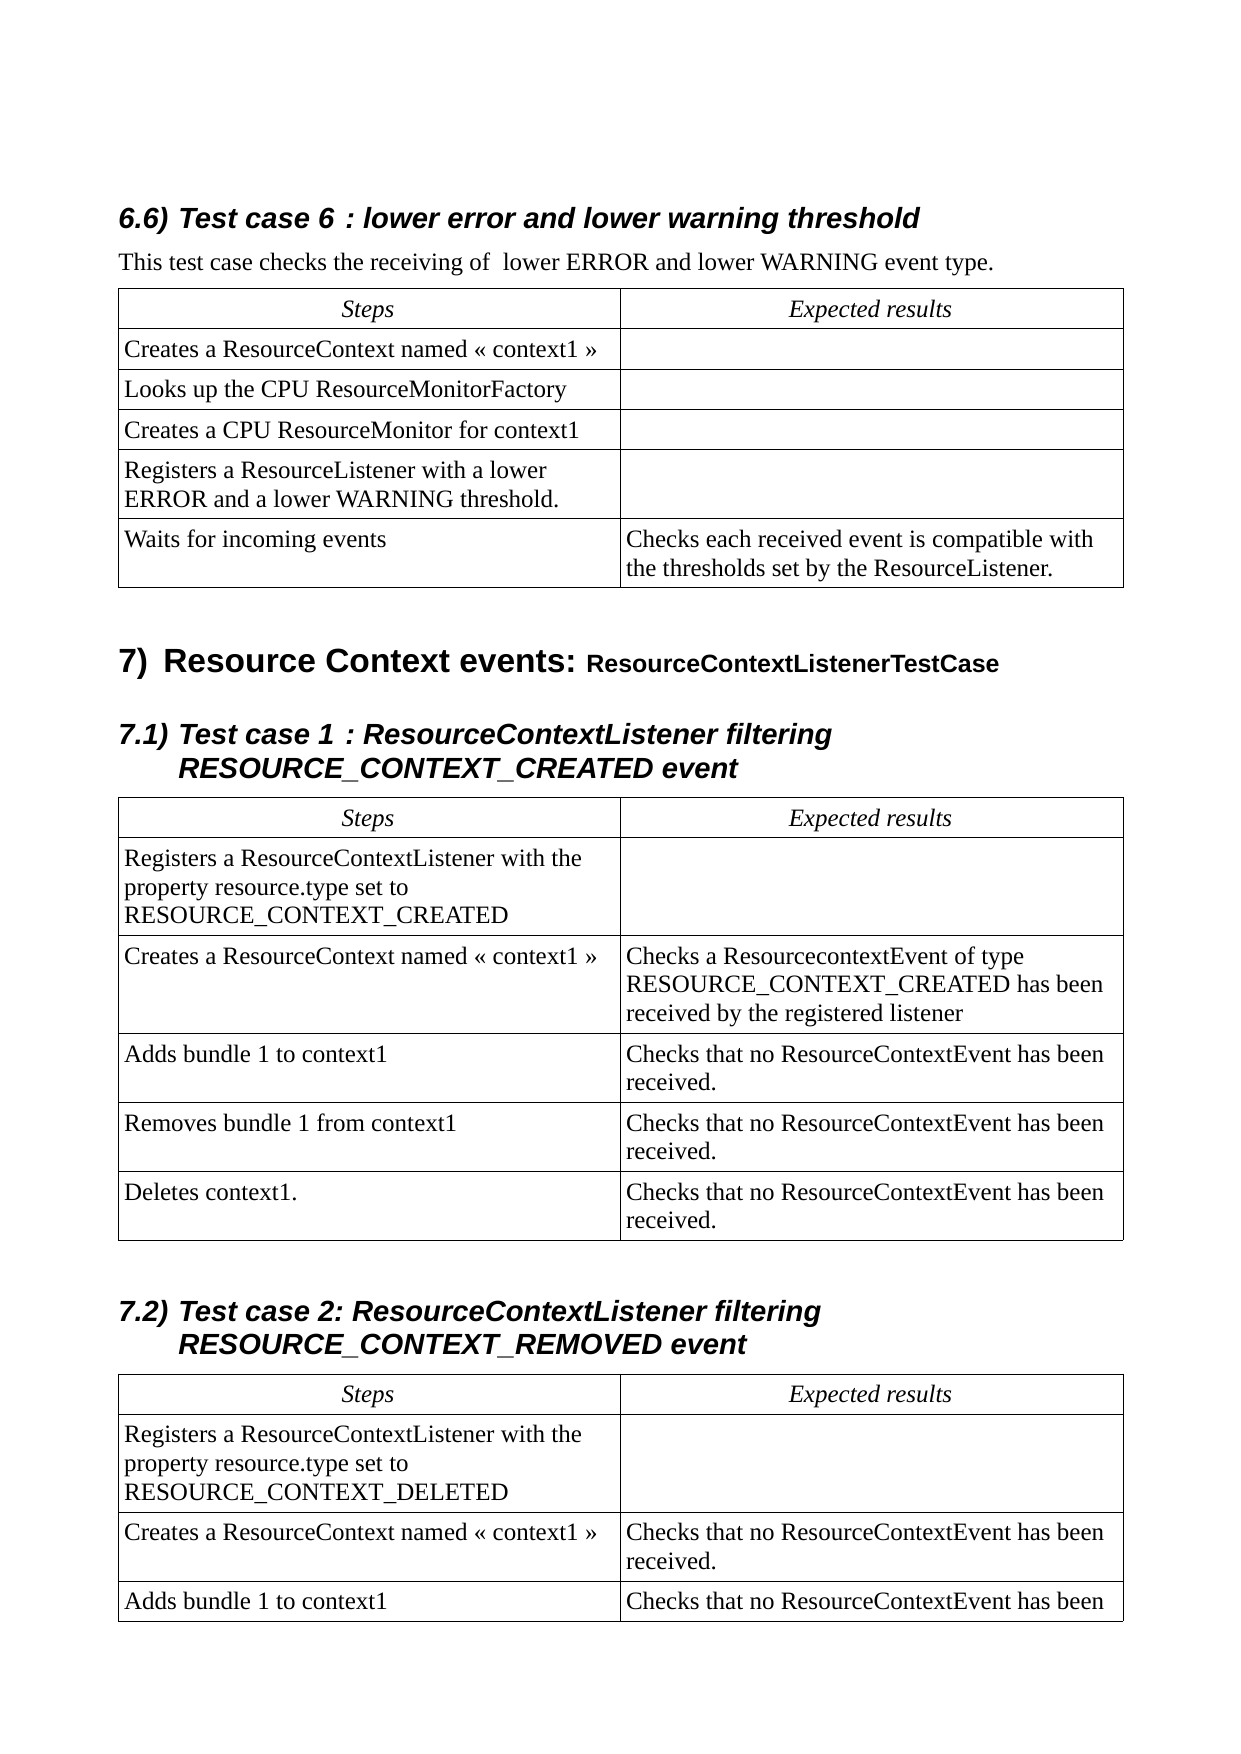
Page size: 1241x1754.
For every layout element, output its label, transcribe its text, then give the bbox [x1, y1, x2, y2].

table_cell Adds bundle 1 to context1 [119, 1582, 620, 1621]
table_cell Registers a ResourceContextListener with the property resource.type set to RESOURCE_CONTEXT_CREATED [119, 838, 620, 935]
table_cell [621, 450, 1123, 518]
text This test case checks the receiving of lower ERROR and lower WARNING event type. [118, 247, 1122, 275]
table_cell Registers a ResourceContextListener with the property resource.type set to RESOURCE_CONTEXT_DELETED [119, 1415, 620, 1512]
table_cell Creates a ResourceContext named « context1 » [119, 936, 620, 1033]
table_header Expected results [621, 798, 1123, 837]
subtitle Resource Context events: ResourceContextListenerTestCase [118, 641, 1122, 680]
table_cell Registers a ResourceListener with a lower ERROR and a lower WARNING threshold. [119, 450, 620, 518]
table_header Expected results [621, 1375, 1123, 1414]
table_cell Checks that no ResourceContextEvent has been received. [621, 1034, 1123, 1102]
table_header Steps [119, 289, 620, 328]
table_cell Creates a CPU ResourceMonitor for context1 [119, 410, 620, 449]
table_cell Checks that no ResourceContextEvent has been received. [621, 1513, 1123, 1581]
table_cell Removes bundle 1 from context1 [119, 1103, 620, 1171]
table_cell Checks that no ResourceContextEvent has been received. [621, 1103, 1123, 1171]
table_cell Checks each received event is compatible with the thresholds set by the ResourceListener. [621, 519, 1123, 587]
table_cell Looks up the CPU ResourceMonitorFactory [119, 370, 620, 409]
table_cell Waits for incoming events [119, 519, 620, 587]
table_cell [621, 838, 1123, 935]
table_cell [621, 410, 1123, 449]
table_header Steps [119, 1375, 620, 1414]
table_cell [621, 1415, 1123, 1512]
table_cell Creates a ResourceContext named « context1 » [119, 329, 620, 368]
subtitle Test case 2: ResourceContextListener filtering RESOURCE_CONTEXT_REMOVED event [118, 1294, 1122, 1361]
table_header Steps [119, 798, 620, 837]
table_cell Adds bundle 1 to context1 [119, 1034, 620, 1102]
table_cell Checks that no ResourceContextEvent has been received. [621, 1172, 1123, 1240]
table_cell Creates a ResourceContext named « context1 » [119, 1513, 620, 1581]
table_header Expected results [621, 289, 1123, 328]
table_cell Checks that no ResourceContextEvent has been [621, 1582, 1123, 1621]
table_cell Deletes context1. [119, 1172, 620, 1240]
table_cell Checks a ResourcecontextEvent of type RESOURCE_CONTEXT_CREATED has been received by the registered listener [621, 936, 1123, 1033]
table_cell [621, 370, 1123, 409]
table_cell [621, 329, 1123, 368]
subtitle Test case 6 : lower error and lower warning threshold [118, 201, 1122, 234]
subtitle Test case 1 : ResourceContextListener filtering RESOURCE_CONTEXT_CREATED event [118, 717, 1122, 784]
